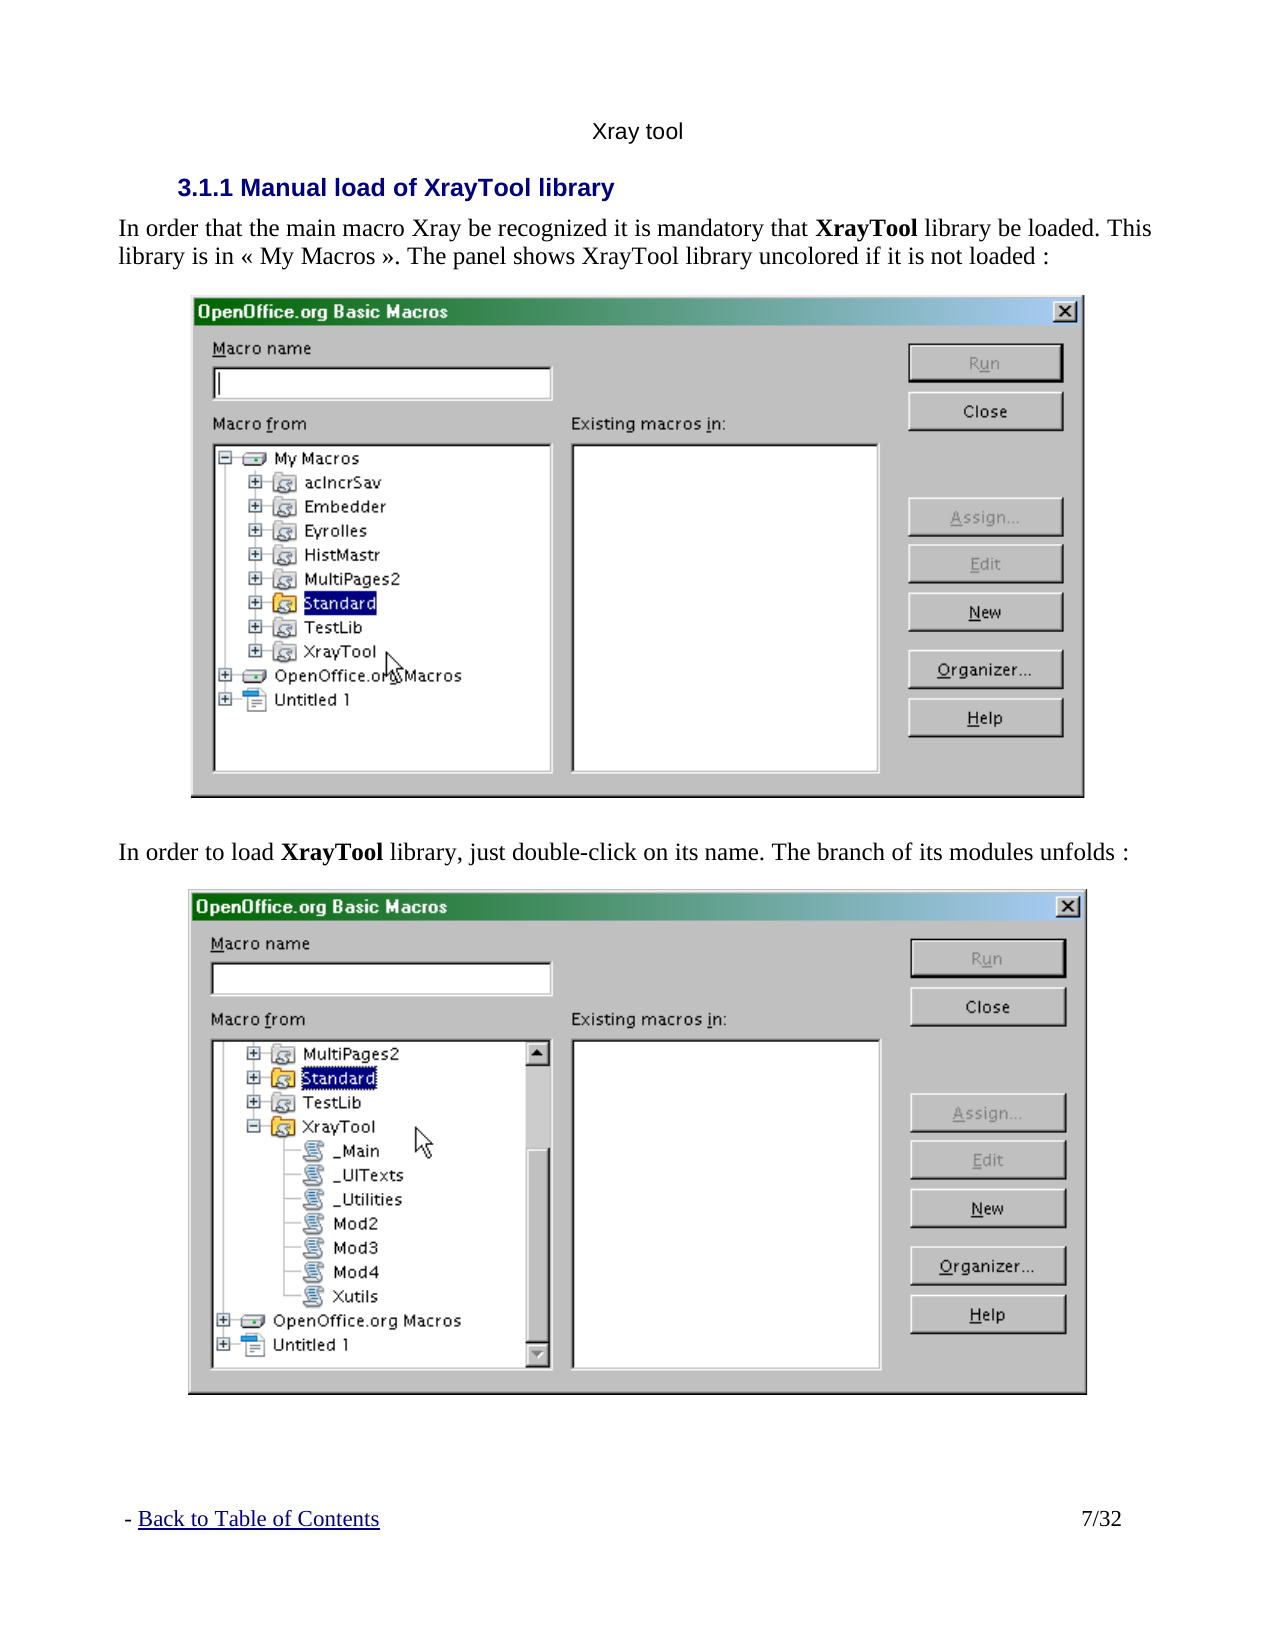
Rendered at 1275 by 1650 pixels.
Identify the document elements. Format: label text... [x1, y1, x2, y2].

picture [188, 889, 1088, 1395]
text In order that the main macro Xray be recognized it is mandatory that XrayTool library be loaded. This library is in « My Macros ». The panel shows XrayTool library uncolored if it is not loaded : [118, 214, 1157, 270]
picture [190, 295, 1085, 798]
text In order to load XrayTool library, just double-click on its name. The branch of its modules unfolds : [118, 838, 1157, 866]
subtitle Manual load of XrayTool library [177, 174, 1157, 202]
